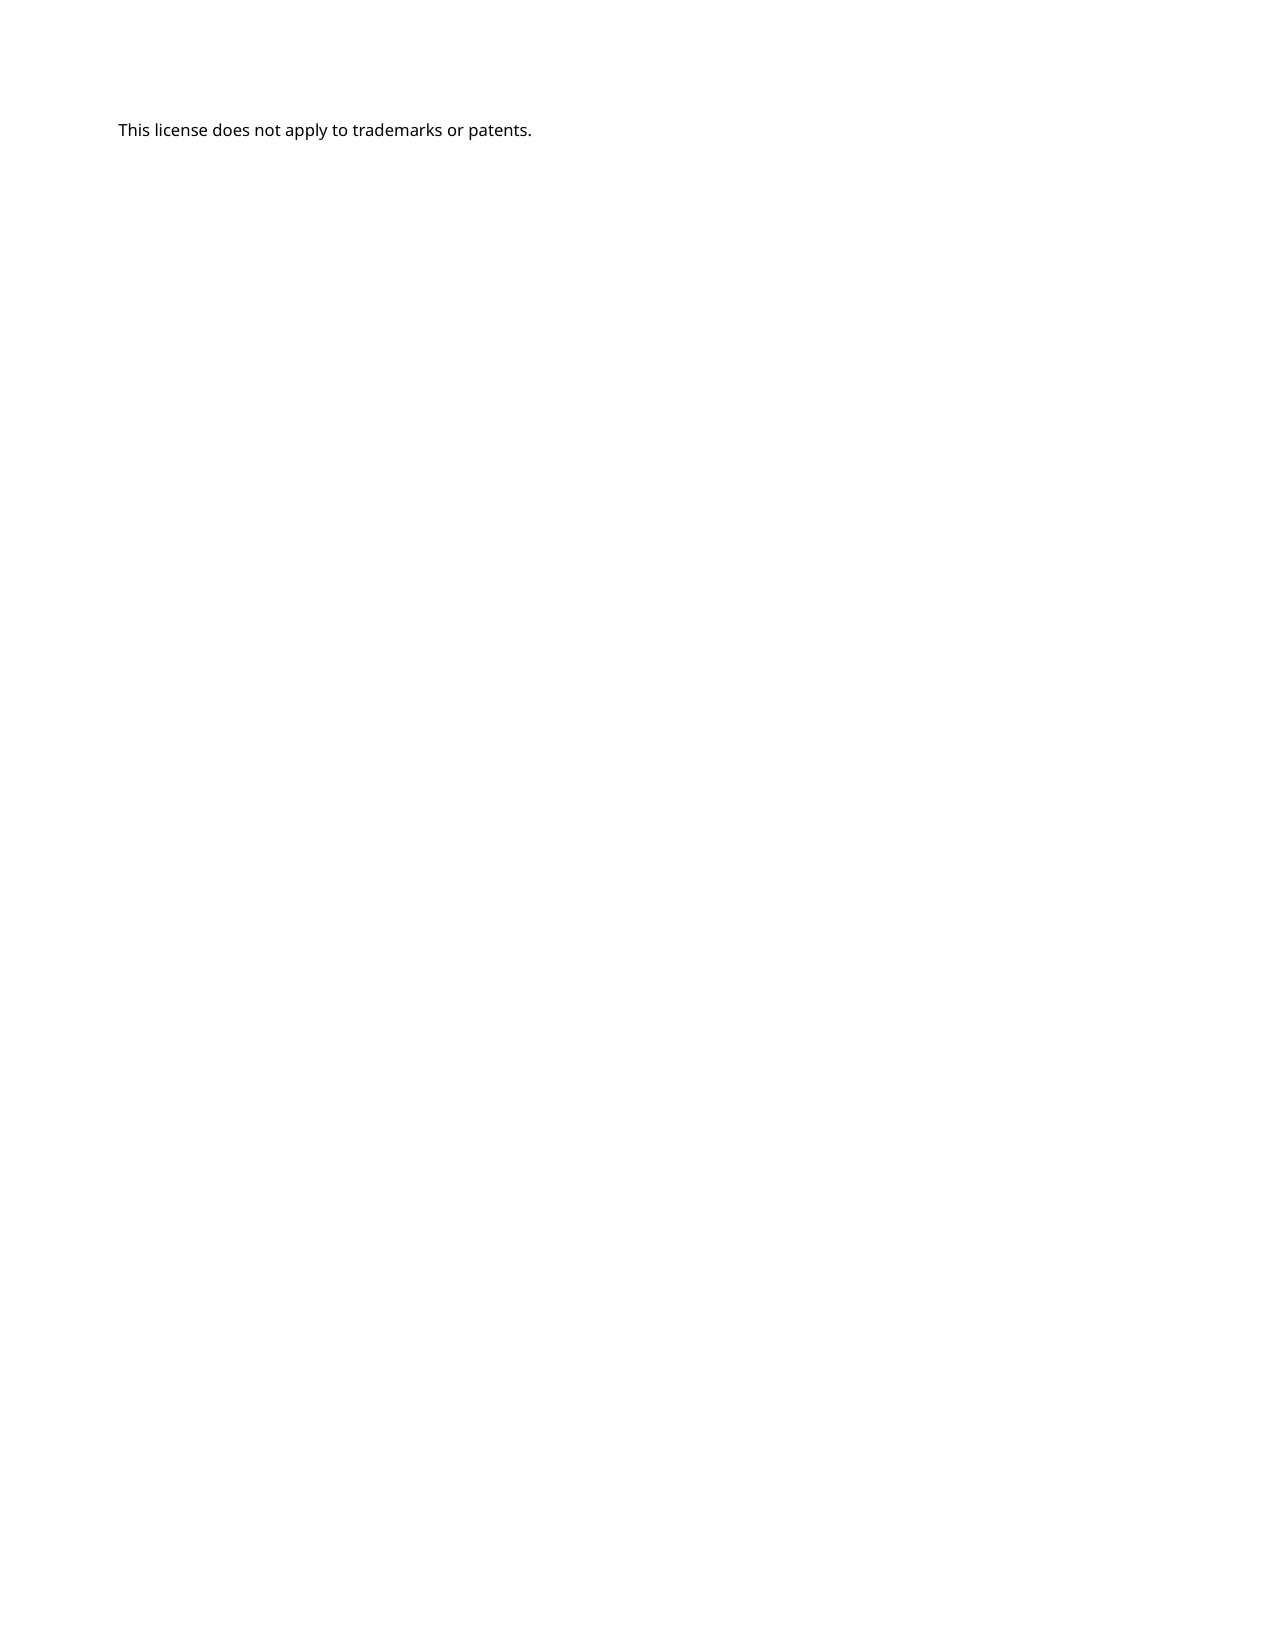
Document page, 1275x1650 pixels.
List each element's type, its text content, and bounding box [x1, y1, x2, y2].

text This license does not apply to trademarks or patents. [118, 118, 1157, 141]
